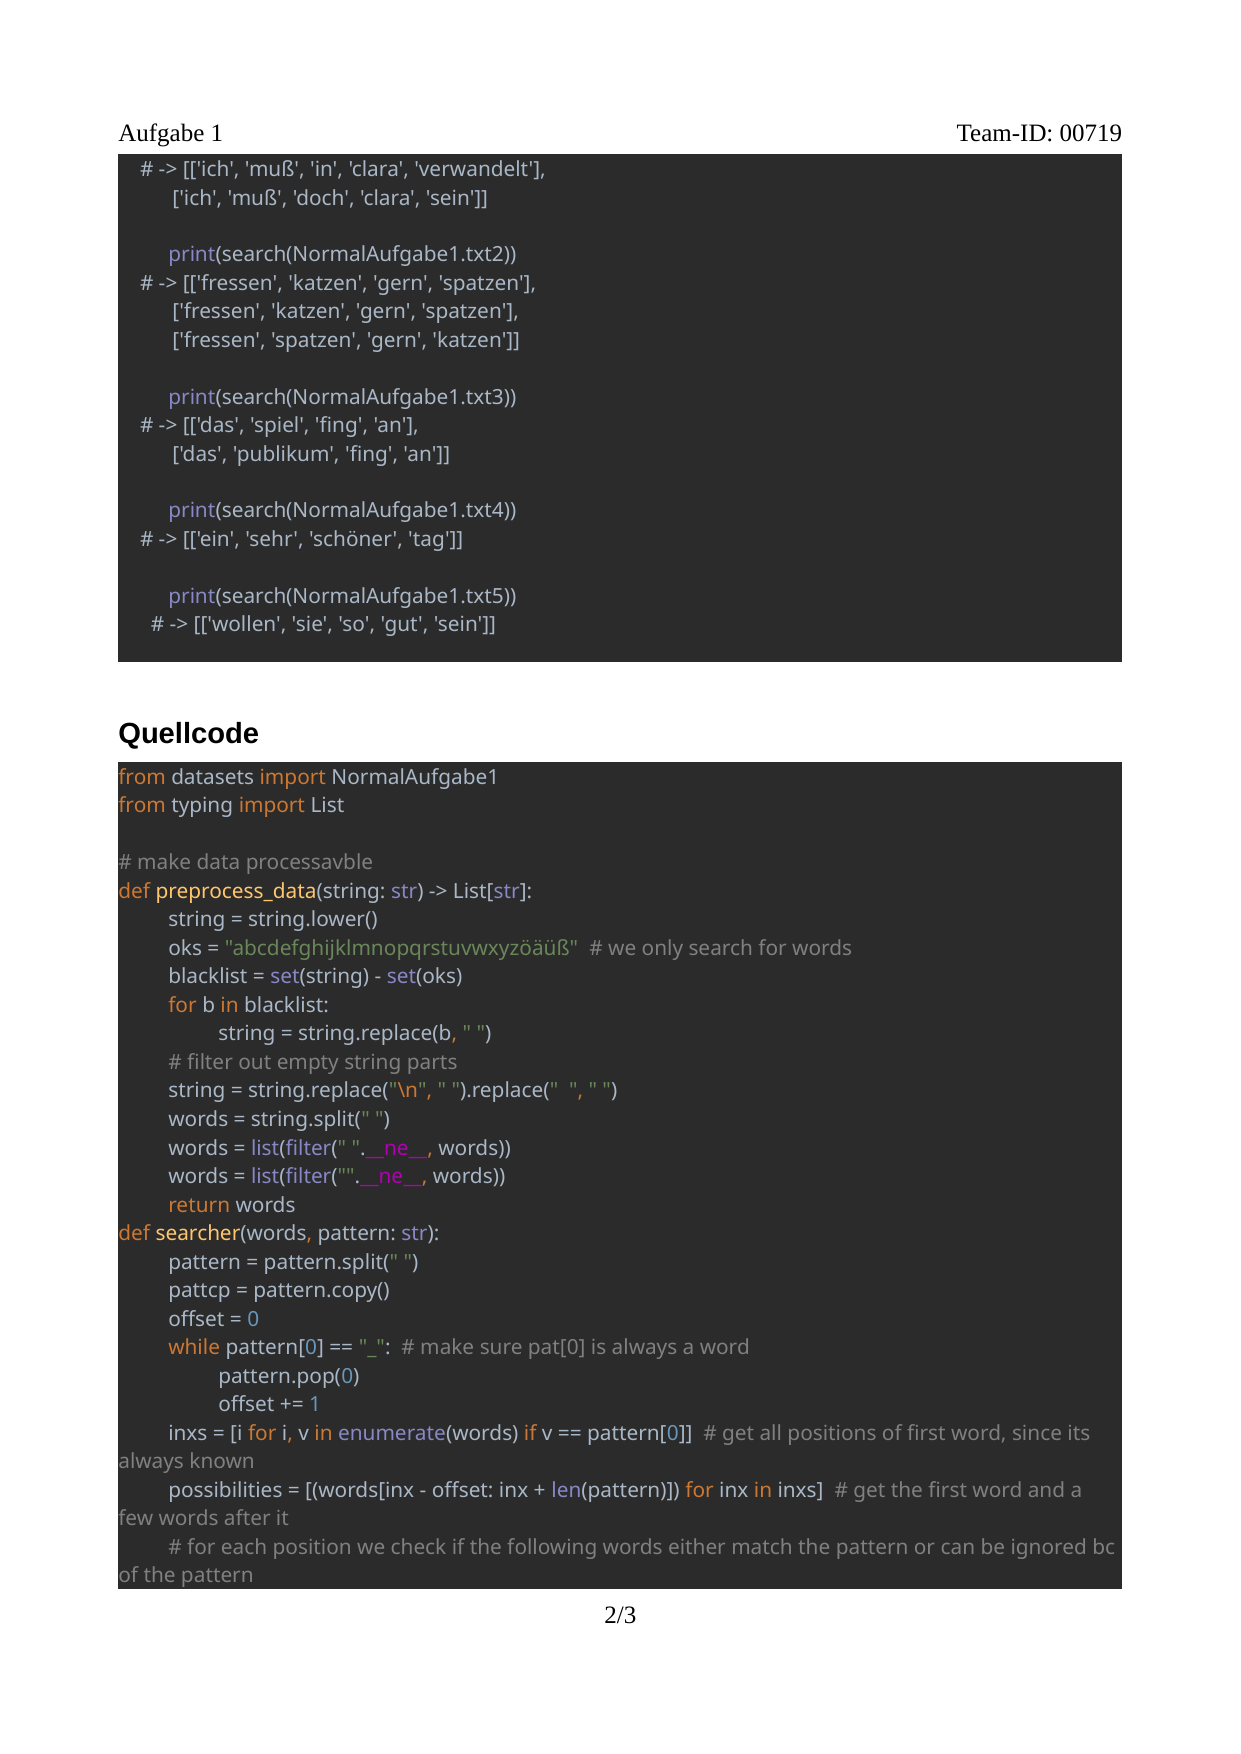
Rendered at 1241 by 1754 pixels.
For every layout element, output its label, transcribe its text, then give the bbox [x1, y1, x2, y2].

text oks = "abcdefghijklmnopqrstuvwxyzöäüß" # we only search for words [118, 933, 1122, 961]
text string = string.lower() [118, 904, 1122, 933]
text # -> [['ich', 'muß', 'in', 'clara', 'verwandelt'], ['ich', 'muß', 'doch', 'clara', 'sein']] [118, 154, 1122, 211]
text blacklist = set(string) - set(oks) [118, 961, 1122, 990]
text print(search(NormalAufgabe1.txt4)) [118, 496, 1122, 524]
text offset += 1 [118, 1389, 1122, 1418]
text string = string.replace(b, " ") [118, 1018, 1122, 1047]
text from datasets import NormalAufgabe1 [118, 762, 1122, 791]
text from typing import List [118, 791, 1122, 819]
text # make data processavble [118, 847, 1122, 876]
text # -> [['das', 'spiel', 'fing', 'an'], ['das', 'publikum', 'fing', 'an']] [118, 410, 1122, 467]
text pattern = pattern.split(" ") [118, 1247, 1122, 1275]
text # -> [['fressen', 'katzen', 'gern', 'spatzen'], ['fressen', 'katzen', 'gern', 'spatzen'], ['fressen', 'spatzen', 'gern', 'katzen']] [118, 268, 1122, 353]
text return words [118, 1190, 1122, 1218]
text words = list(filter(" ".__ne__, words)) [118, 1133, 1122, 1161]
text inxs = [i for i, v in enumerate(words) if v == pattern[0]] # get all positions of first word, since its always known [118, 1418, 1122, 1475]
text # filter out empty string parts [118, 1047, 1122, 1076]
text # -> [['ein', 'sehr', 'schöner', 'tag']] [118, 524, 1122, 553]
text print(search(NormalAufgabe1.txt3)) [118, 382, 1122, 410]
text pattcp = pattern.copy() [118, 1275, 1122, 1304]
text while pattern[0] == "_": # make sure pat[0] is always a word [118, 1332, 1122, 1361]
text offset = 0 [118, 1304, 1122, 1332]
text pattern.pop(0) [118, 1361, 1122, 1389]
text possibilities = [(words[inx - offset: inx + len(pattern)]) for inx in inxs] # get the first word and a few words after it [118, 1475, 1122, 1532]
text def preprocess_data(string: str) -> List[str]: [118, 876, 1122, 904]
text words = list(filter("".__ne__, words)) [118, 1161, 1122, 1190]
text # for each position we check if the following words either match the pattern or can be ignored bc of the pattern [118, 1532, 1122, 1589]
text string = string.replace("\n", " ").replace(" ", " ") [118, 1076, 1122, 1104]
text words = string.split(" ") [118, 1104, 1122, 1133]
text def searcher(words, pattern: str): [118, 1218, 1122, 1247]
text print(search(NormalAufgabe1.txt2)) [118, 239, 1122, 268]
text for b in blacklist: [118, 990, 1122, 1018]
text print(search(NormalAufgabe1.txt5)) # -> [['wollen', 'sie', 'so', 'gut', 'sein']] [118, 581, 1122, 662]
subtitle Quellcode [118, 716, 1122, 750]
